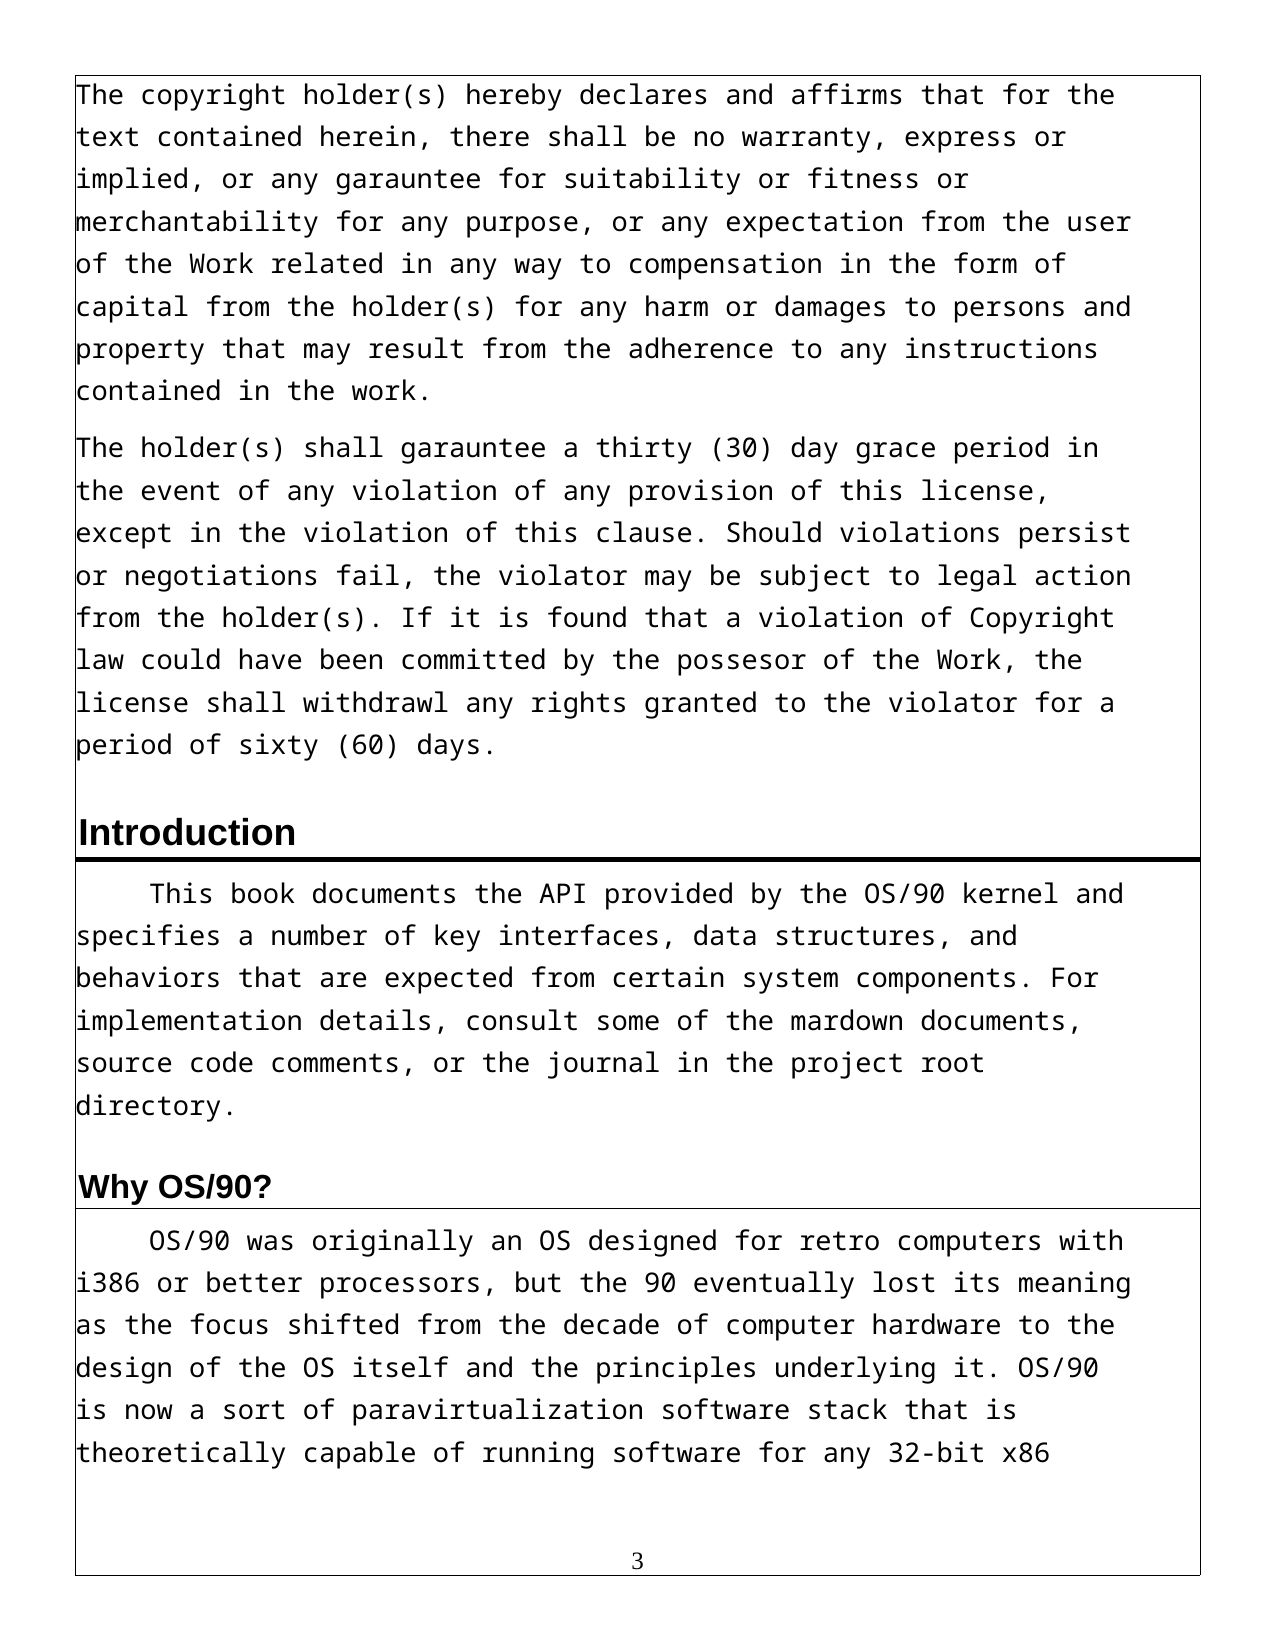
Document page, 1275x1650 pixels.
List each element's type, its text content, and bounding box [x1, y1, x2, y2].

text This book documents the API provided by the OS/90 kernel and specifies a number of key interfaces, data structures, and behaviors that are expected from certain system components. For implementation details, consult some of the mardown documents, source code comments, or the journal in the project root directory. [76, 874, 1141, 1123]
text OS/90 was originally an OS designed for retro computers with i386 or better processors, but the 90 eventually lost its meaning as the focus shifted from the decade of computer hardware to the design of the OS itself and the principles underlying it. OS/90 is now a sort of paravirtualization software stack that is theoretically capable of running software for any 32-bit x86 [76, 1221, 1141, 1470]
subtitle Introduction [76, 808, 1200, 857]
text The holder(s) shall garauntee a thirty (30) day grace period in the event of any violation of any provision of this license, except in the violation of this clause. Should violations persist or negotiations fail, the violator may be subject to legal action from the holder(s). If it is found that a violation of Copyright law could have been committed by the possesor of the Work, the license shall withdrawl any rights granted to the violator for a period of sixty (60) days. [76, 429, 1141, 762]
text The copyright holder(s) hereby declares and affirms that for the text contained herein, there shall be no warranty, express or implied, or any garauntee for suitability or fitness or merchantability for any purpose, or any expectation from the user of the Work related in any way to compensation in the form of capital from the holder(s) for any harm or damages to persons and property that may result from the adherence to any instructions contained in the work. [76, 76, 1141, 409]
subtitle Why OS/90? [76, 1164, 1200, 1208]
